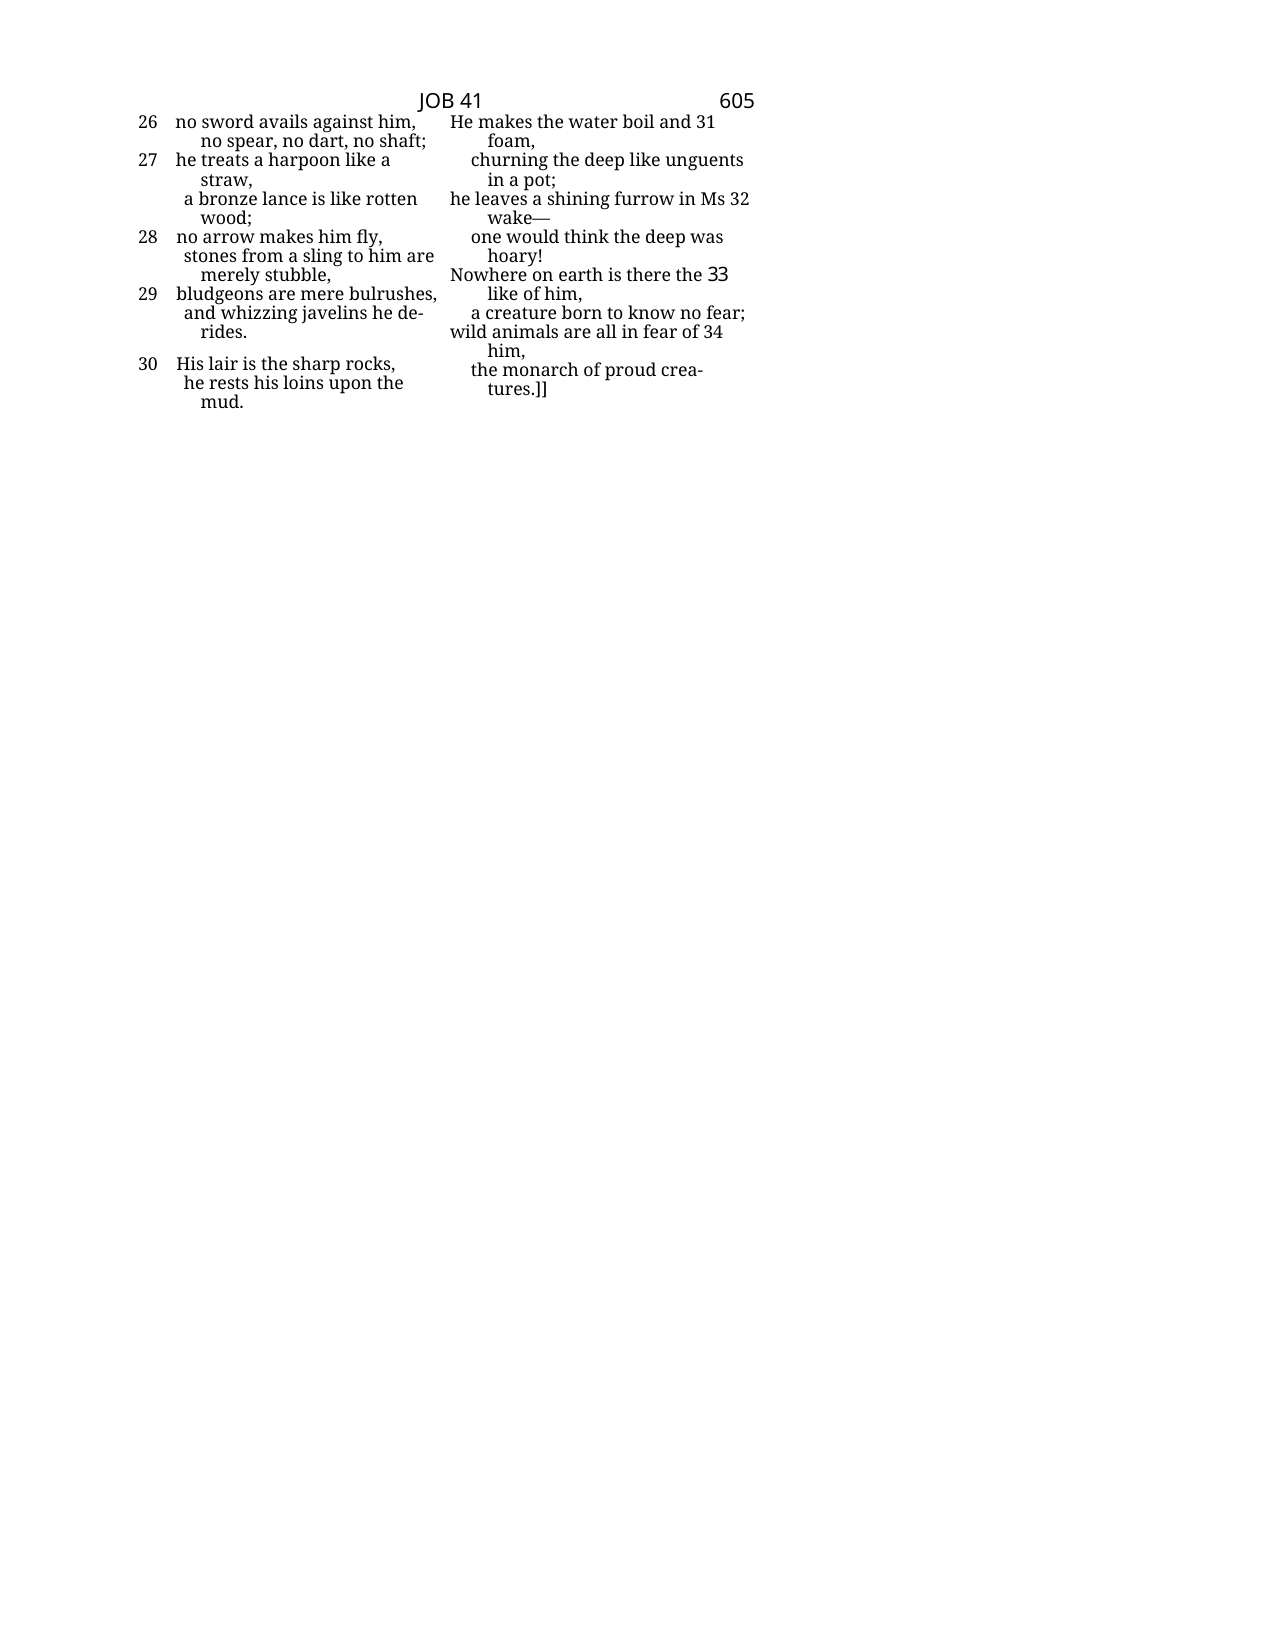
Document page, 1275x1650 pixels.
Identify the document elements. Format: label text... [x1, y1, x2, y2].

list bludgeons are mere bulrushes, [138, 285, 439, 304]
text and whizzing javelins he de­rides. [184, 304, 439, 342]
text wild animals are all in fear of 34 him, [450, 323, 751, 361]
text he rests his loins upon the mud. [184, 374, 439, 413]
text he leaves a shining furrow in Ms 32 wake— [450, 190, 751, 228]
text one would think the deep was hoary! [471, 228, 751, 266]
text a bronze lance is like rotten wood; [184, 190, 439, 228]
text He makes the water boil and 31 foam, [450, 114, 751, 152]
text straw, [200, 171, 439, 190]
text Nowhere on earth is there the 33 like of him, [450, 266, 751, 304]
text no spear, no dart, no shaft; [200, 133, 439, 152]
text stones from a sling to him are merely stubble, [184, 247, 439, 285]
list no arrow makes him fly, [138, 228, 439, 247]
list he treats a harpoon like a [138, 152, 439, 171]
list His lair is the sharp rocks, [138, 354, 439, 374]
text the monarch of proud crea­tures.]] [471, 361, 751, 399]
list no sword avails against him, [138, 113, 439, 133]
text churning the deep like un­guents in a pot; [471, 152, 751, 190]
text a creature born to know no fear; [471, 304, 751, 323]
